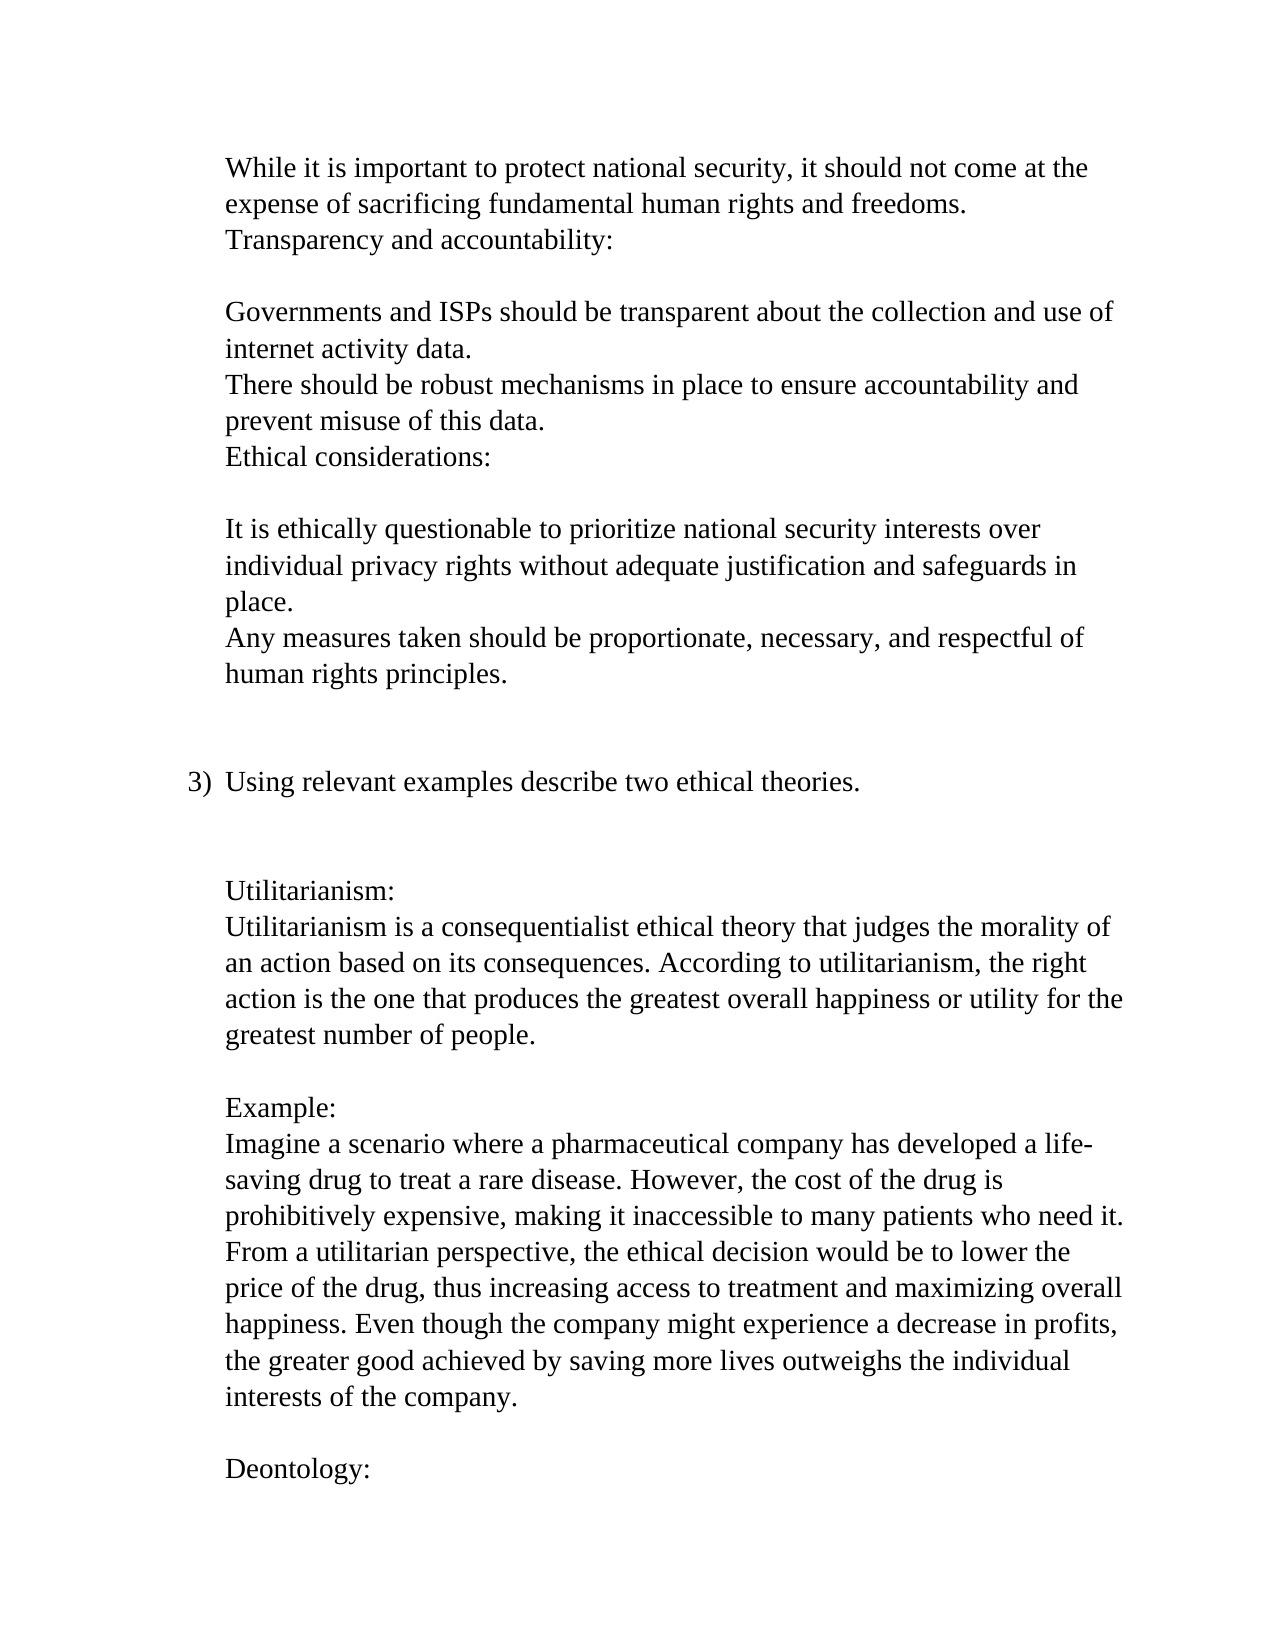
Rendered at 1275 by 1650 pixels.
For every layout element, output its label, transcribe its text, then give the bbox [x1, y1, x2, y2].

list While it is important to protect national security, it should not come at the expense of sacrificing fundamental human rights and freedoms. [225, 150, 1125, 220]
list Deontology: [225, 1451, 1125, 1485]
list Ethical considerations: [225, 439, 1125, 473]
list Imagine a scenario where a pharmaceutical company has developed a life-saving drug to treat a rare disease. However, the cost of the drug is prohibitively expensive, making it inaccessible to many patients who need it. From a utilitarian perspective, the ethical decision would be to lower the price of the drug, thus increasing access to treatment and maximizing overall happiness. Even though the company might experience a decrease in profits, the greater good achieved by saving more lives outweighs the individual interests of the company. [225, 1126, 1125, 1412]
list Any measures taken should be proportionate, necessary, and respectful of human rights principles. [225, 620, 1125, 689]
list It is ethically questionable to prioritize national security interests over individual privacy rights without adequate justification and safeguards in place. [225, 511, 1125, 617]
list Utilitarianism: [225, 873, 1125, 906]
list Transparency and accountability: [225, 222, 1125, 256]
list Governments and ISPs should be transparent about the collection and use of internet activity data. [225, 294, 1125, 364]
list Using relevant examples describe two ethical theories. [187, 764, 1125, 798]
list Example: [225, 1090, 1125, 1123]
list Utilitarianism is a consequentialist ethical theory that judges the morality of an action based on its consequences. According to utilitarianism, the right action is the one that produces the greatest overall happiness or utility for the greatest number of people. [225, 909, 1125, 1051]
list There should be robust mechanisms in place to ensure accountability and prevent misuse of this data. [225, 367, 1125, 437]
